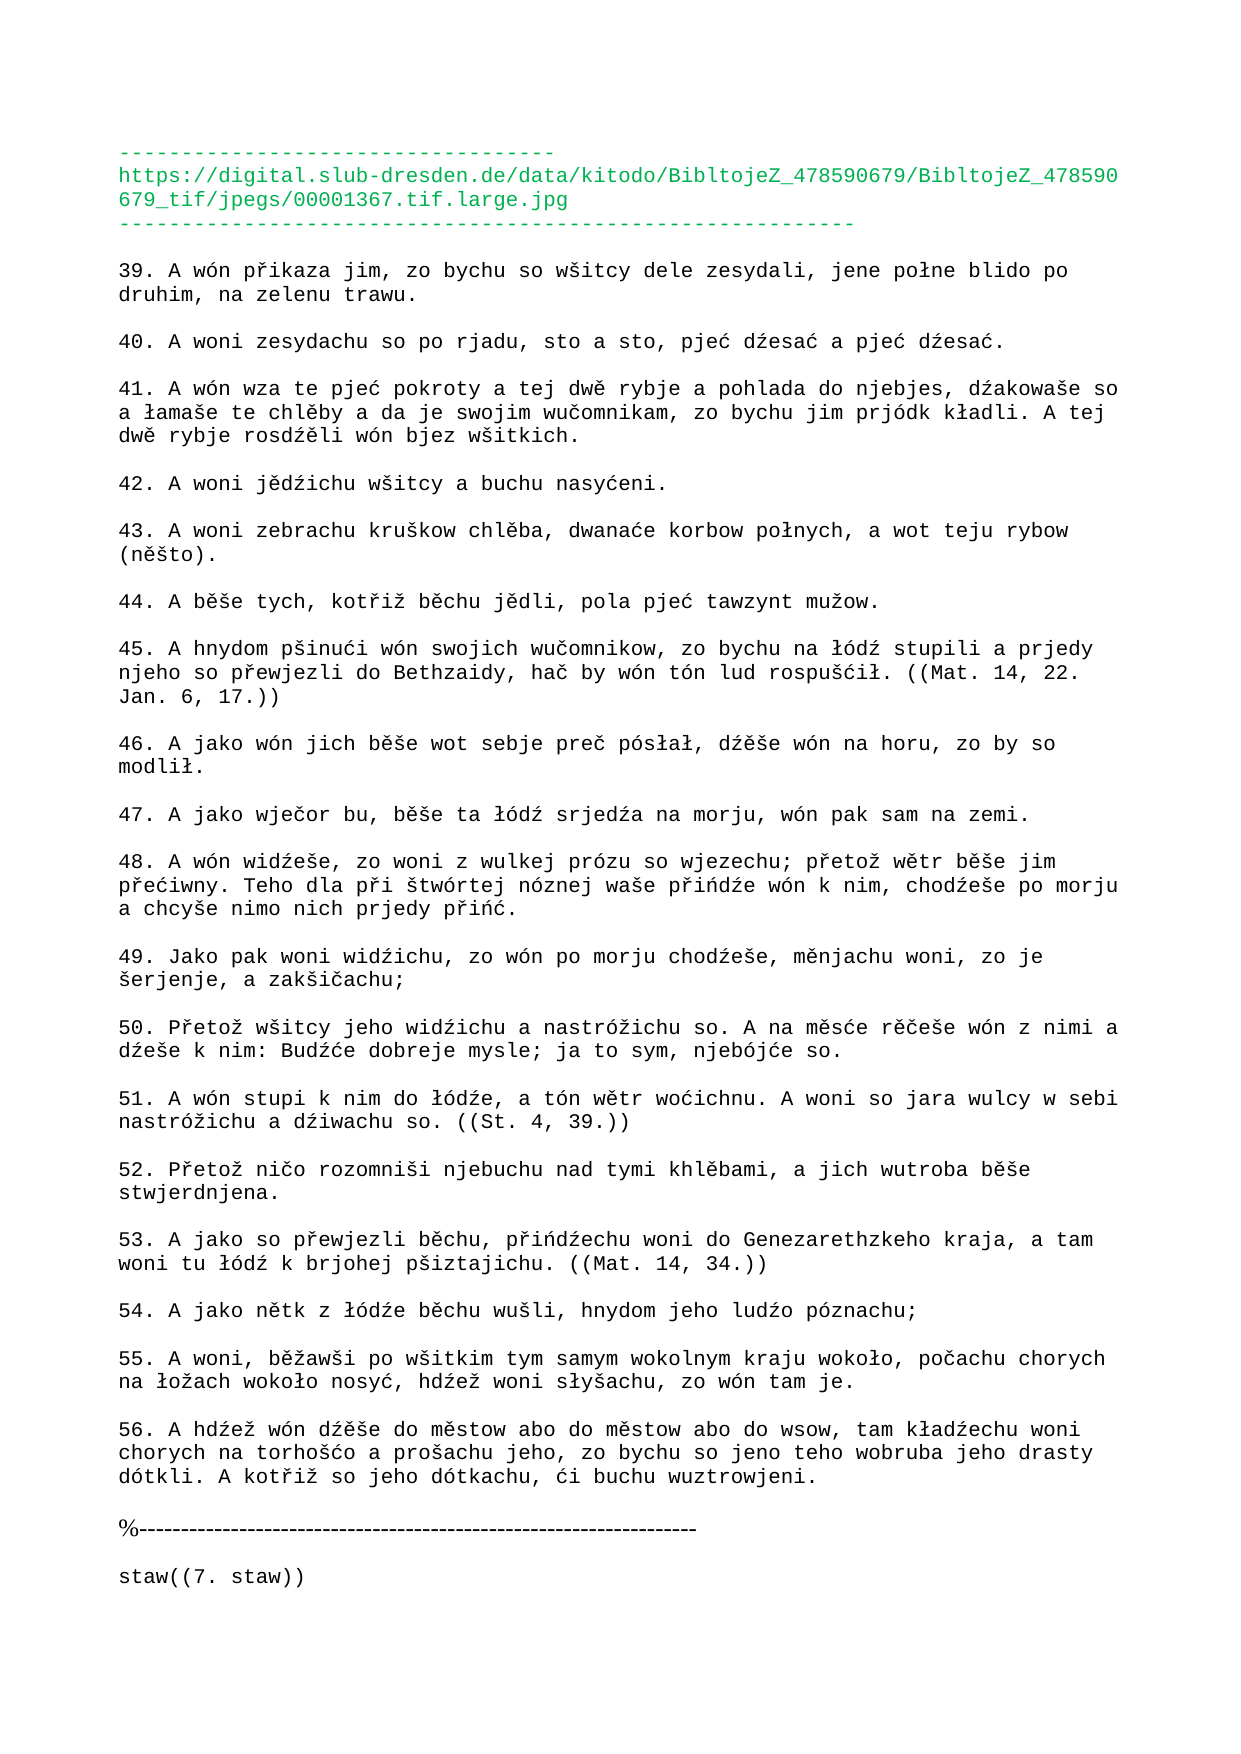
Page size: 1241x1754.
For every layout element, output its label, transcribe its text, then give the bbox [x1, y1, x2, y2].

text 42. A woni jědźichu wšitcy a buchu nasyćeni. [118, 473, 1122, 496]
text 43. A woni zebrachu kruškow chlěba, dwanaće korbow połnych, a wot teju rybow (něšto). [118, 520, 1122, 567]
text 44. A běše tych, kotřiž běchu jědli, pola pjeć tawzynt mužow. [118, 591, 1122, 615]
text 51. A wón stupi k nim do łódźe, a tón wětr woćichnu. A woni so jara wulcy w sebi nastróžichu a dźiwachu so. ((St. 4, 39.)) [118, 1088, 1122, 1135]
text 40. A woni zesydachu so po rjadu, sto a sto, pjeć dźesać a pjeć dźesać. [118, 331, 1122, 354]
text 55. A woni, běžawši po wšitkim tym samym wokolnym kraju wokoło, počachu chorych na łožach wokoło nosyć, hdźež woni słyšachu, zo wón tam je. [118, 1348, 1122, 1395]
text 52. Přetož ničo rozomniši njebuchu nad tymi khlěbami, a jich wutroba běše stwjerdnjena. [118, 1158, 1122, 1206]
text 45. A hnydom pšinući wón swojich wučomnikow, zo bychu na łódź stupili a prjedy njeho so přewjezli do Bethzaidy, hač by wón tón lud rospušćił. ((Mat. 14, 22. Jan. 6, 17.)) [118, 638, 1122, 709]
text 39. A wón přikaza jim, zo bychu so wšitcy dele zesydali, jene połne blido po druhim, na zelenu trawu. [118, 260, 1122, 307]
text 50. Přetož wšitcy jeho widźichu a nastróžichu so. A na měsće rěčeše wón z nimi a dźeše k nim: Budźće dobreje mysle; ja to sym, njebójće so. [118, 1017, 1122, 1064]
text 54. A jako nětk z łódźe běchu wušli, hnydom jeho ludźo póznachu; [118, 1300, 1122, 1324]
text staw((7. staw)) [118, 1566, 1122, 1589]
text 46. A jako wón jich běše wot sebje preč pósłał, dźěše wón na horu, zo by so modlił. [118, 733, 1122, 780]
text 53. A jako so přewjezli běchu, přińdźechu woni do Genezarethzkeho kraja, a tam woni tu łódź k brjohej pšiztajichu. ((Mat. 14, 34.)) [118, 1229, 1122, 1277]
text 41. A wón wza te pjeć pokroty a tej dwě rybje a pohlada do njebjes, dźakowaše so a łamaše te chlěby a da je swojim wučomnikam, zo bychu jim prjódk kładli. A tej dwě rybje rosdźěli wón bjez wšitkich. [118, 378, 1122, 449]
text %------------------------------------------------------------------- [118, 1513, 1122, 1542]
text ----------------------------------- https://digital.slub-dresden.de/data/kitodo/BibltojeZ_478590679/BibltojeZ_478590679_tif/jpegs/00001367.tif.large.jpg ----------------------------------------------------------- [118, 142, 1122, 236]
text 48. A wón widźeše, zo woni z wulkej prózu so wjezechu; přetož wětr běše jim přećiwny. Teho dla při štwórtej nóznej waše přińdźe wón k nim, chodźeše po morju a chcyše nimo nich prjedy přińć. [118, 851, 1122, 922]
text 49. Jako pak woni widźichu, zo wón po morju chodźeše, měnjachu woni, zo je šerjenje, a zakšičachu; [118, 946, 1122, 993]
text 47. A jako wječor bu, běše ta łódź srjedźa na morju, wón pak sam na zemi. [118, 804, 1122, 827]
text 56. A hdźež wón dźěše do městow abo do městow abo do wsow, tam kładźechu woni chorych na torhošćo a prošachu jeho, zo bychu so jeno teho wobruba jeho drasty dótkli. A kotřiž so jeho dótkachu, ći buchu wuztrowjeni. [118, 1419, 1122, 1489]
